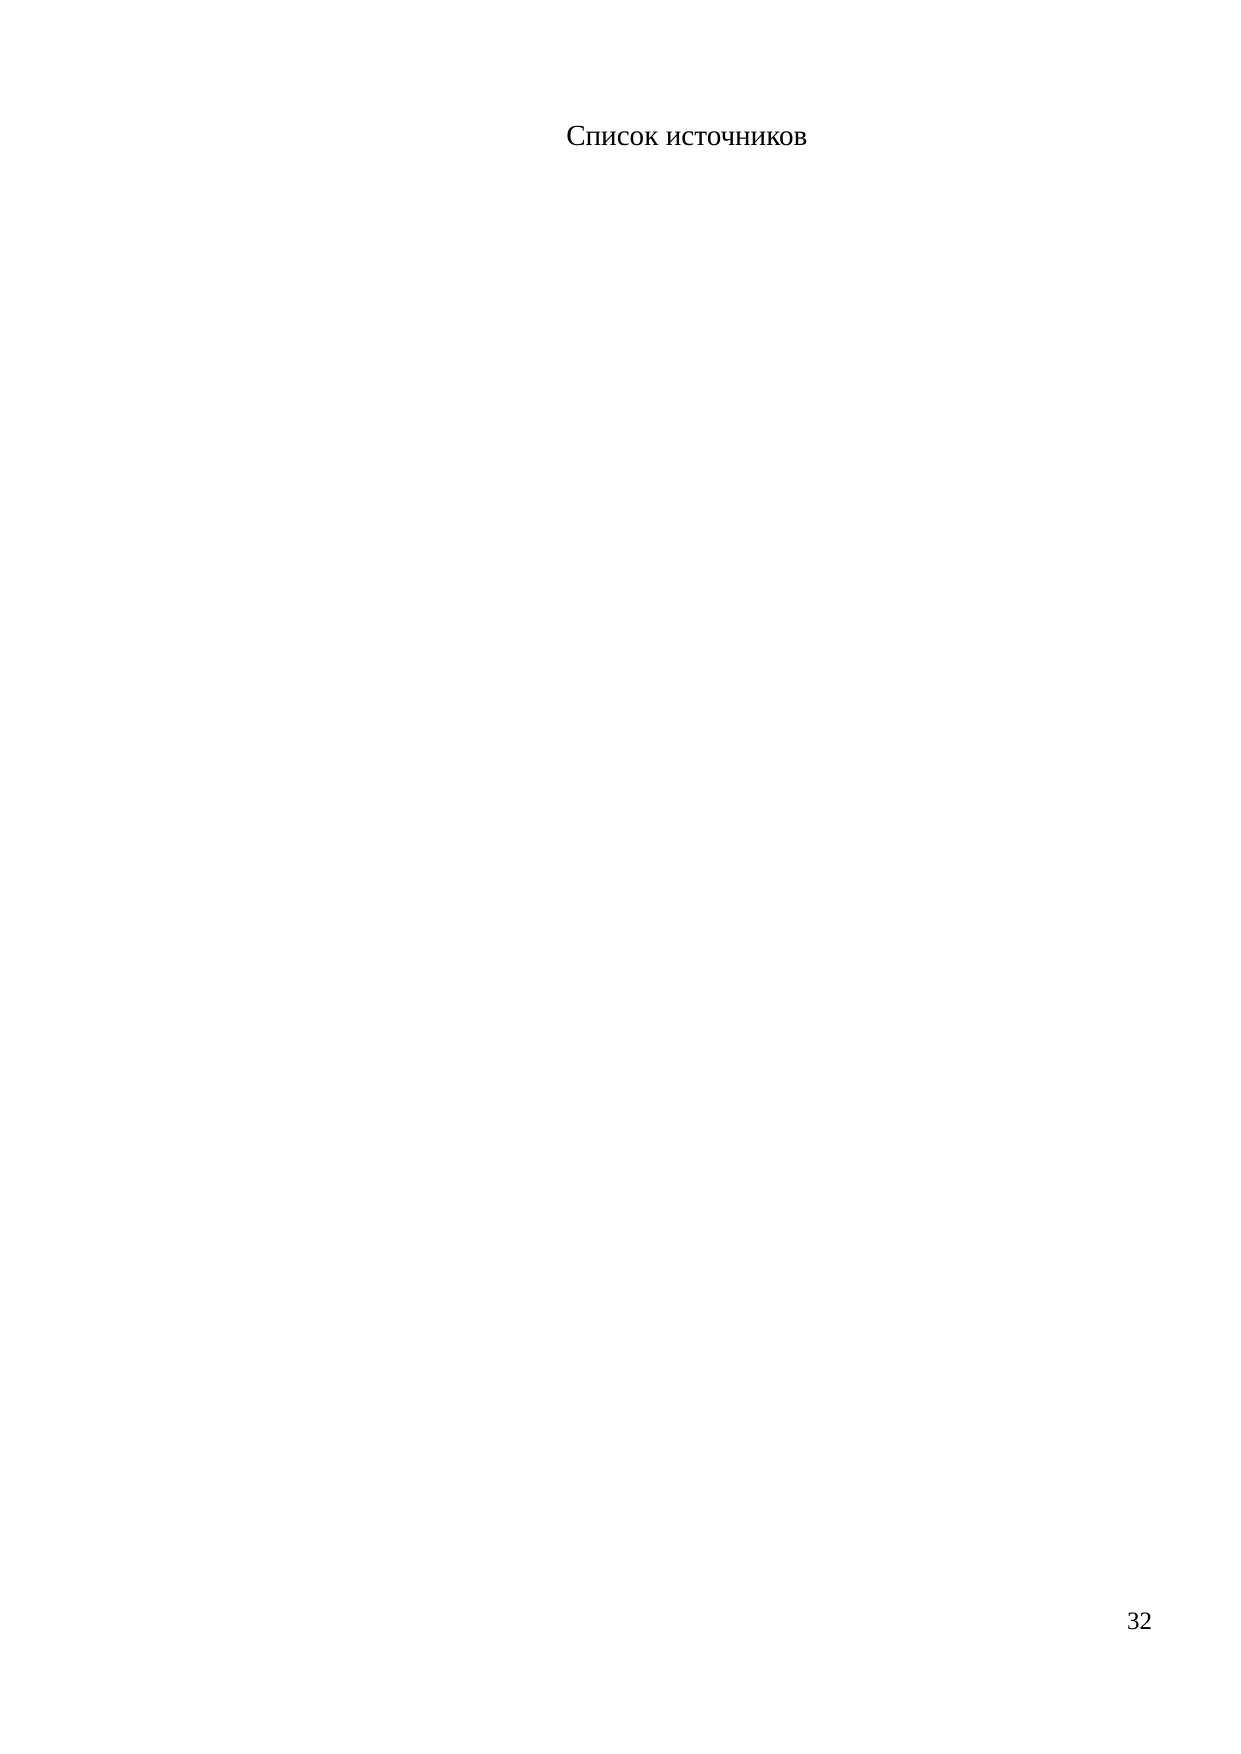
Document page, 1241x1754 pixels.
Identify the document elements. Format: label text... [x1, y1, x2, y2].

text Список источников [148, 118, 1152, 152]
